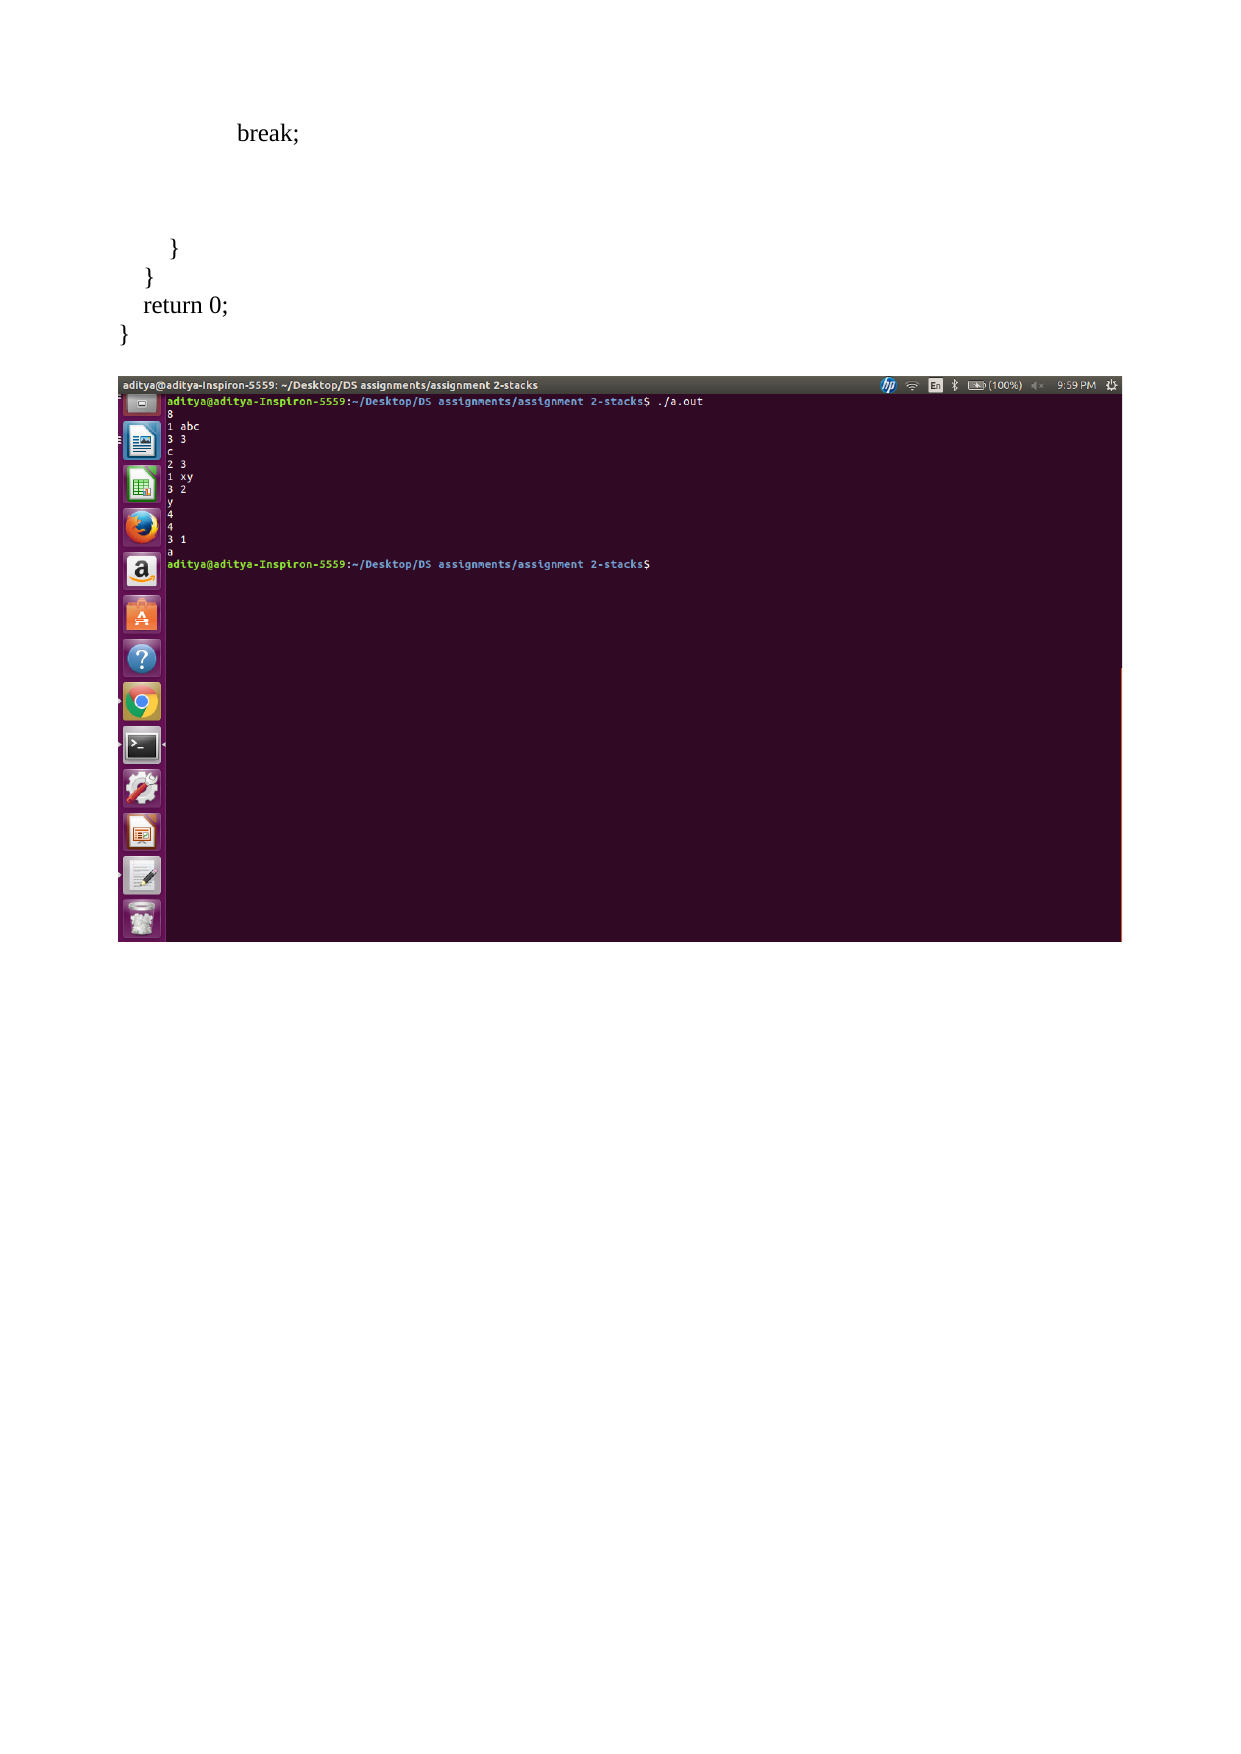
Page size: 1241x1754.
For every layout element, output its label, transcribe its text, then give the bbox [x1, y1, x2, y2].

text } [118, 233, 1122, 262]
text break; [118, 118, 1122, 147]
picture [118, 376, 1123, 942]
text } [118, 262, 1122, 291]
text } [118, 319, 1122, 348]
text return 0; [118, 291, 1122, 319]
